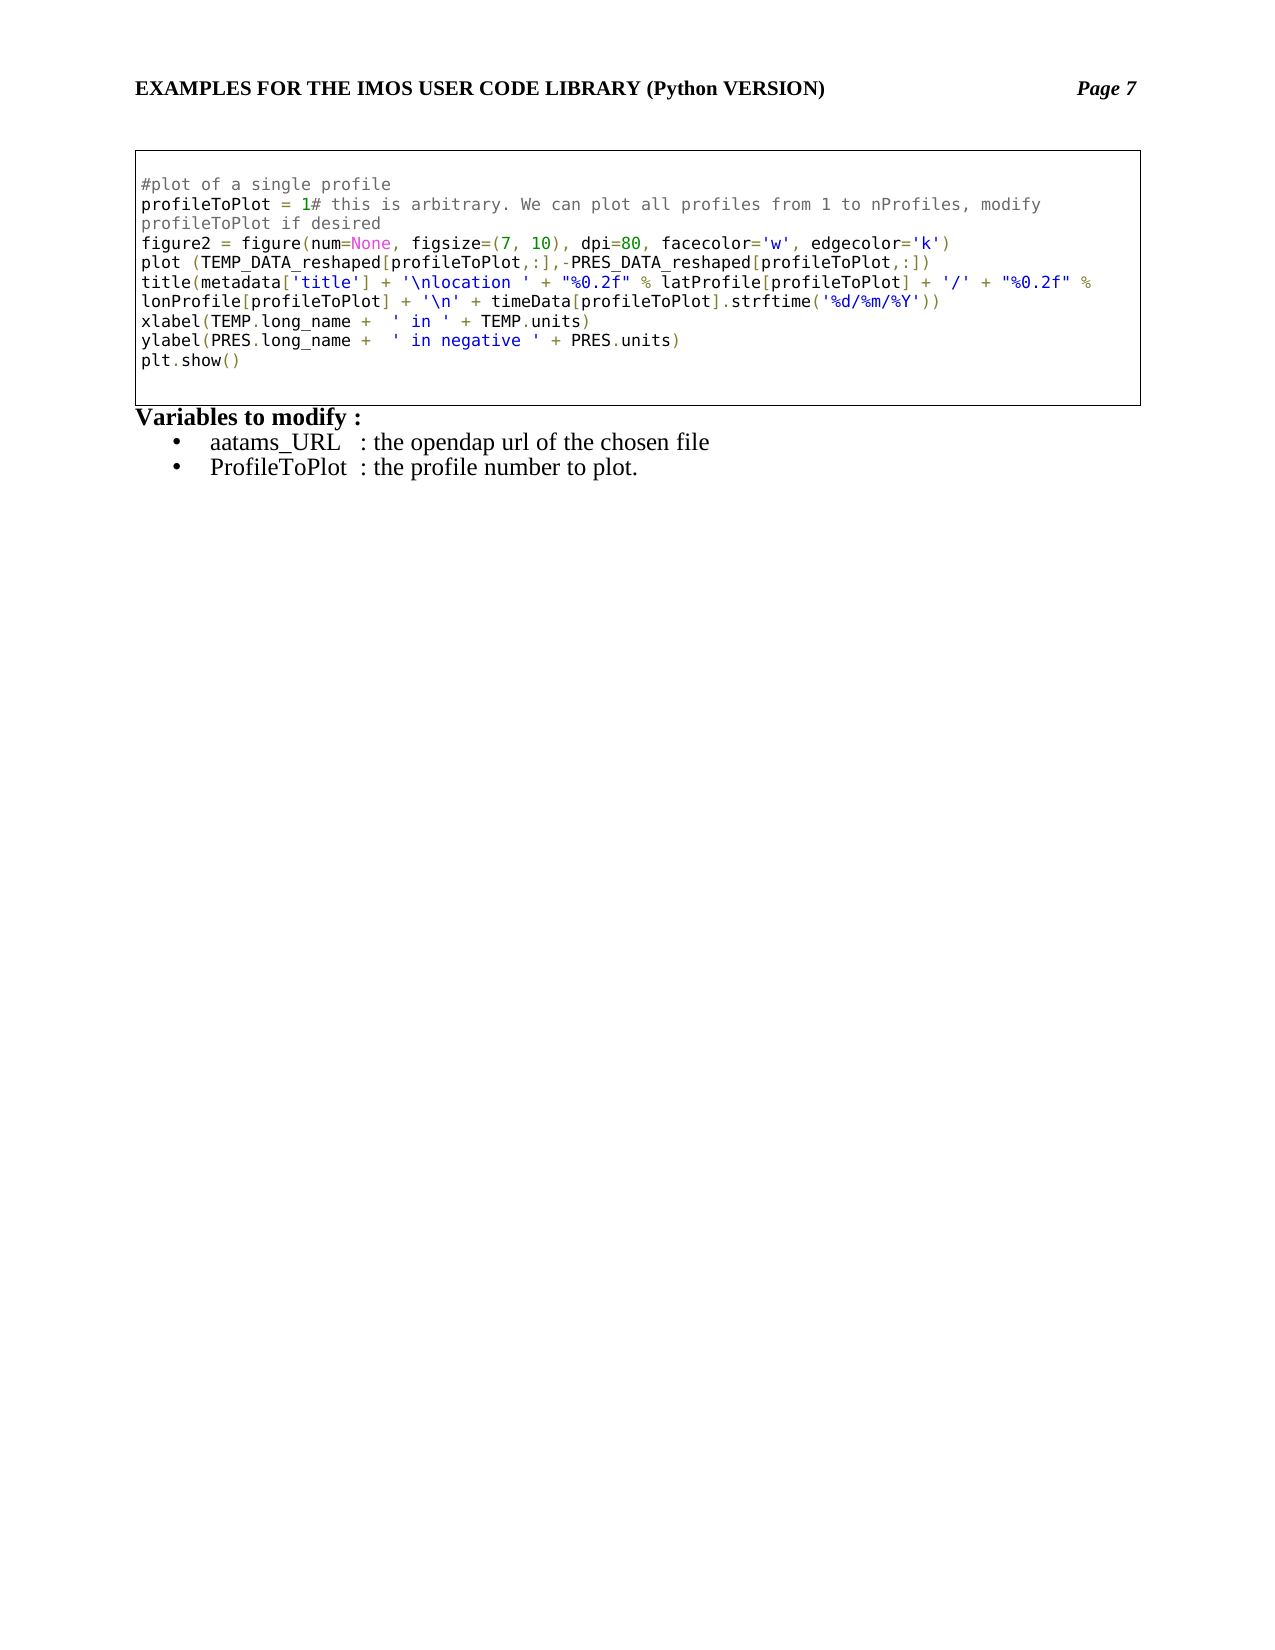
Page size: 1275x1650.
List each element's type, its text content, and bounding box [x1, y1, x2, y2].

table_header #plot of a single profile profileToPlot = 1# this is arbitrary. We can plot all profiles from 1 to nProfiles, modify profileToPlot if desired figure2 = figure(num=None, figsize=(7, 10), dpi=80, facecolor='w', edgecolor='k') plot (TEMP_DATA_reshaped[profileToPlot,:],-PRES_DATA_reshaped[profileToPlot,:]) title(metadata['title'] + '\nlocation ' + "%0.2f" % latProfile[profileToPlot] + '/' + "%0.2f" % lonProfile[profileToPlot] + '\n' + timeData[profileToPlot].strftime('%d/%m/%Y')) xlabel(TEMP.long_name + ' in ' + TEMP.units) ylabel(PRES.long_name + ' in negative ' + PRES.units) plt.show() [136, 151, 1140, 405]
list ProfileToPlot : the profile number to plot. [172, 455, 1140, 480]
list aatams_URL : the opendap url of the chosen file [172, 430, 1140, 455]
text Variables to modify : [135, 406, 1140, 430]
